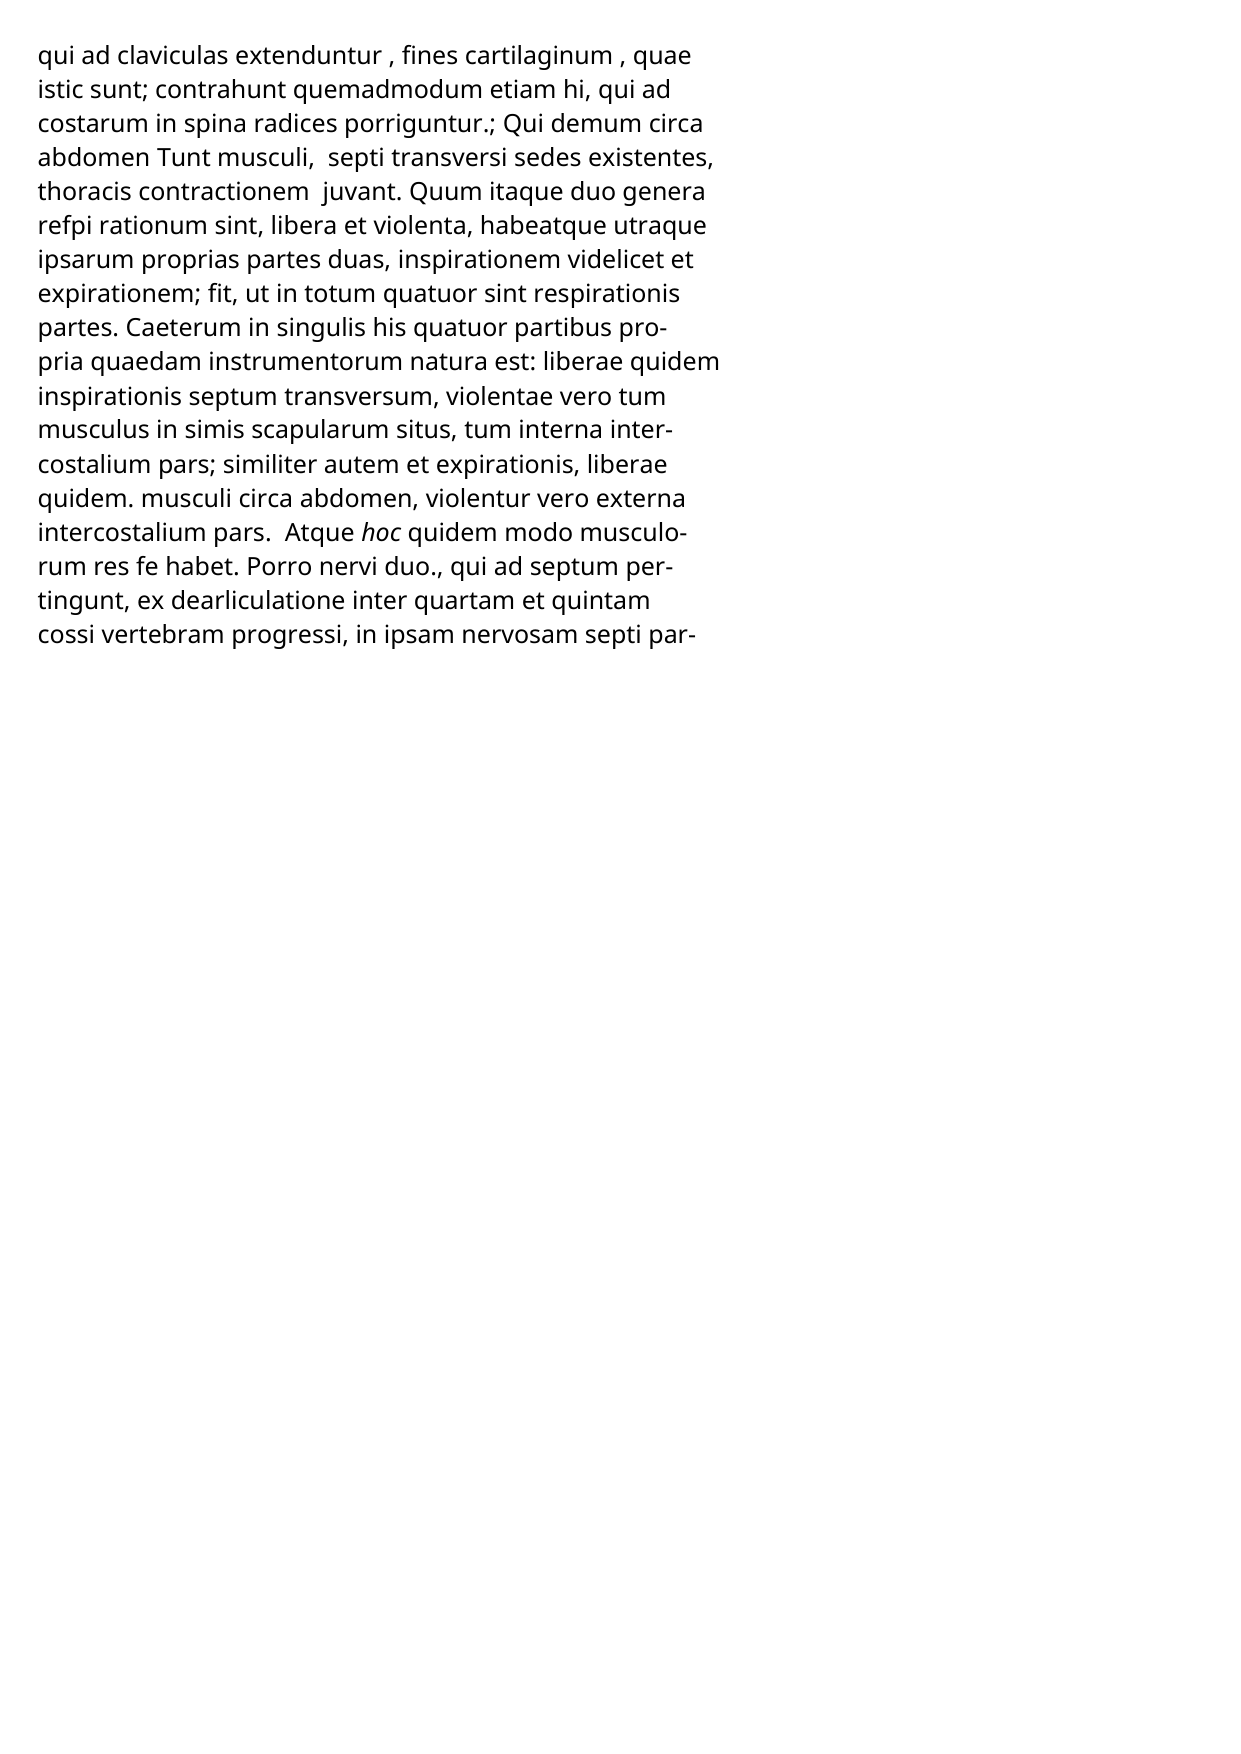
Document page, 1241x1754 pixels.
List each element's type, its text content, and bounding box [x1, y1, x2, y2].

text qui ad claviculas extenduntur , fines cartilaginum , quae istic sunt; contrahunt quemadmodum etiam hi, qui ad costarum in spina radices porriguntur.; Qui demum circa abdomen Tunt musculi, septi transversi sedes existentes, thoracis contractionem juvant. Quum itaque duo genera refpi rationum sint, libera et violenta, habeatque utraque ipsarum proprias partes duas, inspirationem videlicet et expirationem; fit, ut in totum quatuor sint respirationis partes. Caeterum in singulis his quatuor partibus pro- pria quaedam instrumentorum natura est: liberae quidem inspirationis septum transversum, violentae vero tum musculus in simis scapularum situs, tum interna inter- costalium pars; similiter autem et expirationis, liberae quidem. musculi circa abdomen, violentur vero externa intercostalium pars. Atque hoc quidem modo musculo- rum res fe habet. Porro nervi duo., qui ad septum per- tingunt, ex dearliculatione inter quartam et quintam cossi vertebram progressi, in ipsam nervosam septi par- [37, 37, 1203, 651]
